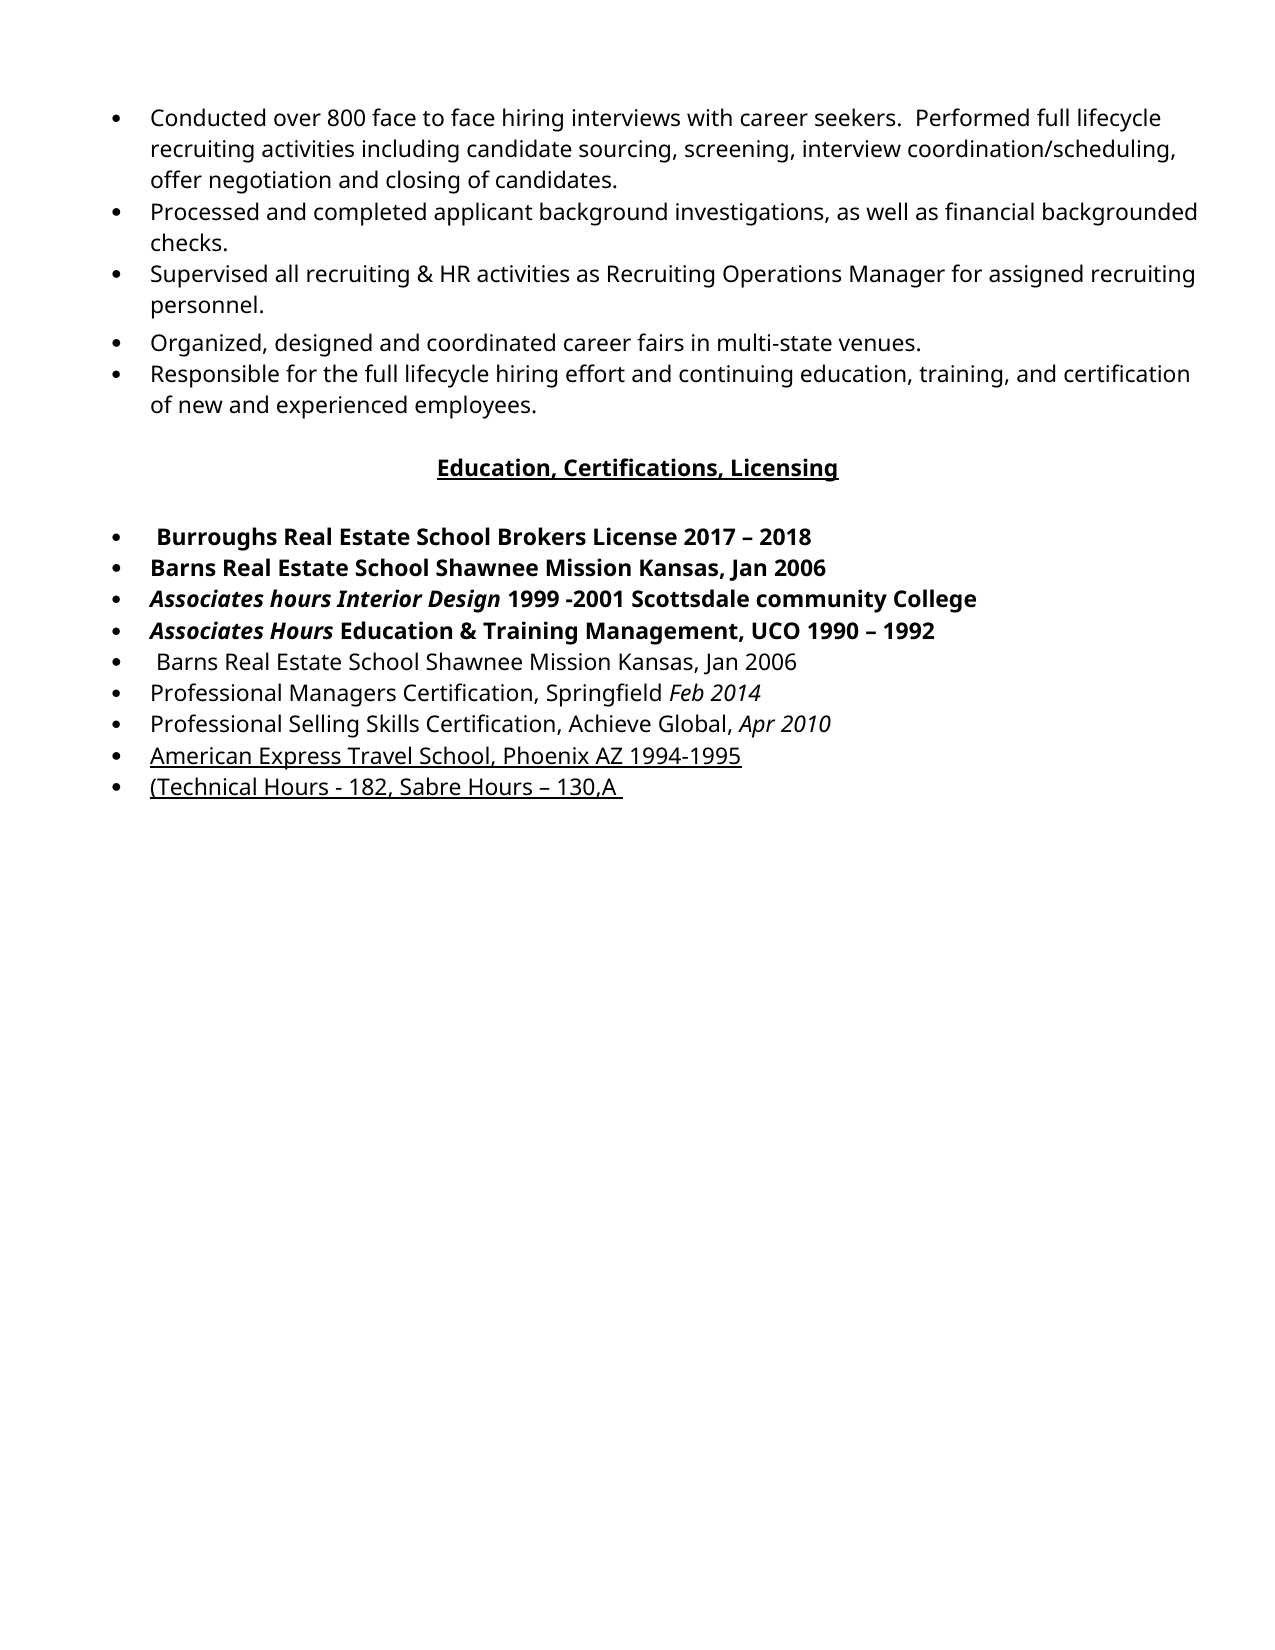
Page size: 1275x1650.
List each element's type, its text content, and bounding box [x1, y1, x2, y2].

list Professional Selling Skills Certification, Achieve Global, Apr 2010 [112, 708, 1200, 739]
list Supervised all recruiting & HR activities as Recruiting Operations Manager for assigned recruiting personnel. [112, 258, 1200, 320]
list American Express Travel School, Phoenix AZ 1994-1995 [112, 739, 1200, 771]
list Conducted over 800 face to face hiring interviews with career seekers. Performed full lifecycle recruiting activities including candidate sourcing, screening, interview coordination/scheduling, offer negotiation and closing of candidates. [112, 102, 1200, 195]
list Associates Hours Education & Training Management, UCO 1990 – 1992 [112, 614, 1200, 646]
text Education, Certifications, Licensing [75, 452, 1200, 483]
list Associates hours Interior Design 1999 -2001 Scottsdale community College [112, 583, 1200, 614]
list Professional Managers Certification, Springfield Feb 2014 [112, 677, 1200, 708]
list Processed and completed applicant background investigations, as well as financial backgrounded checks. [112, 195, 1200, 258]
list (Technical Hours - 182, Sabre Hours – 130,A [112, 771, 1200, 802]
list Responsible for the full lifecycle hiring effort and continuing education, training, and certification of new and experienced employees. [112, 358, 1200, 421]
list Barns Real Estate School Shawnee Mission Kansas, Jan 2006 [112, 646, 1200, 677]
list Organized, designed and coordinated career fairs in multi-state venues. [112, 327, 1200, 358]
list Barns Real Estate School Shawnee Mission Kansas, Jan 2006 [112, 552, 1200, 583]
list Burroughs Real Estate School Brokers License 2017 – 2018 [112, 521, 1200, 552]
